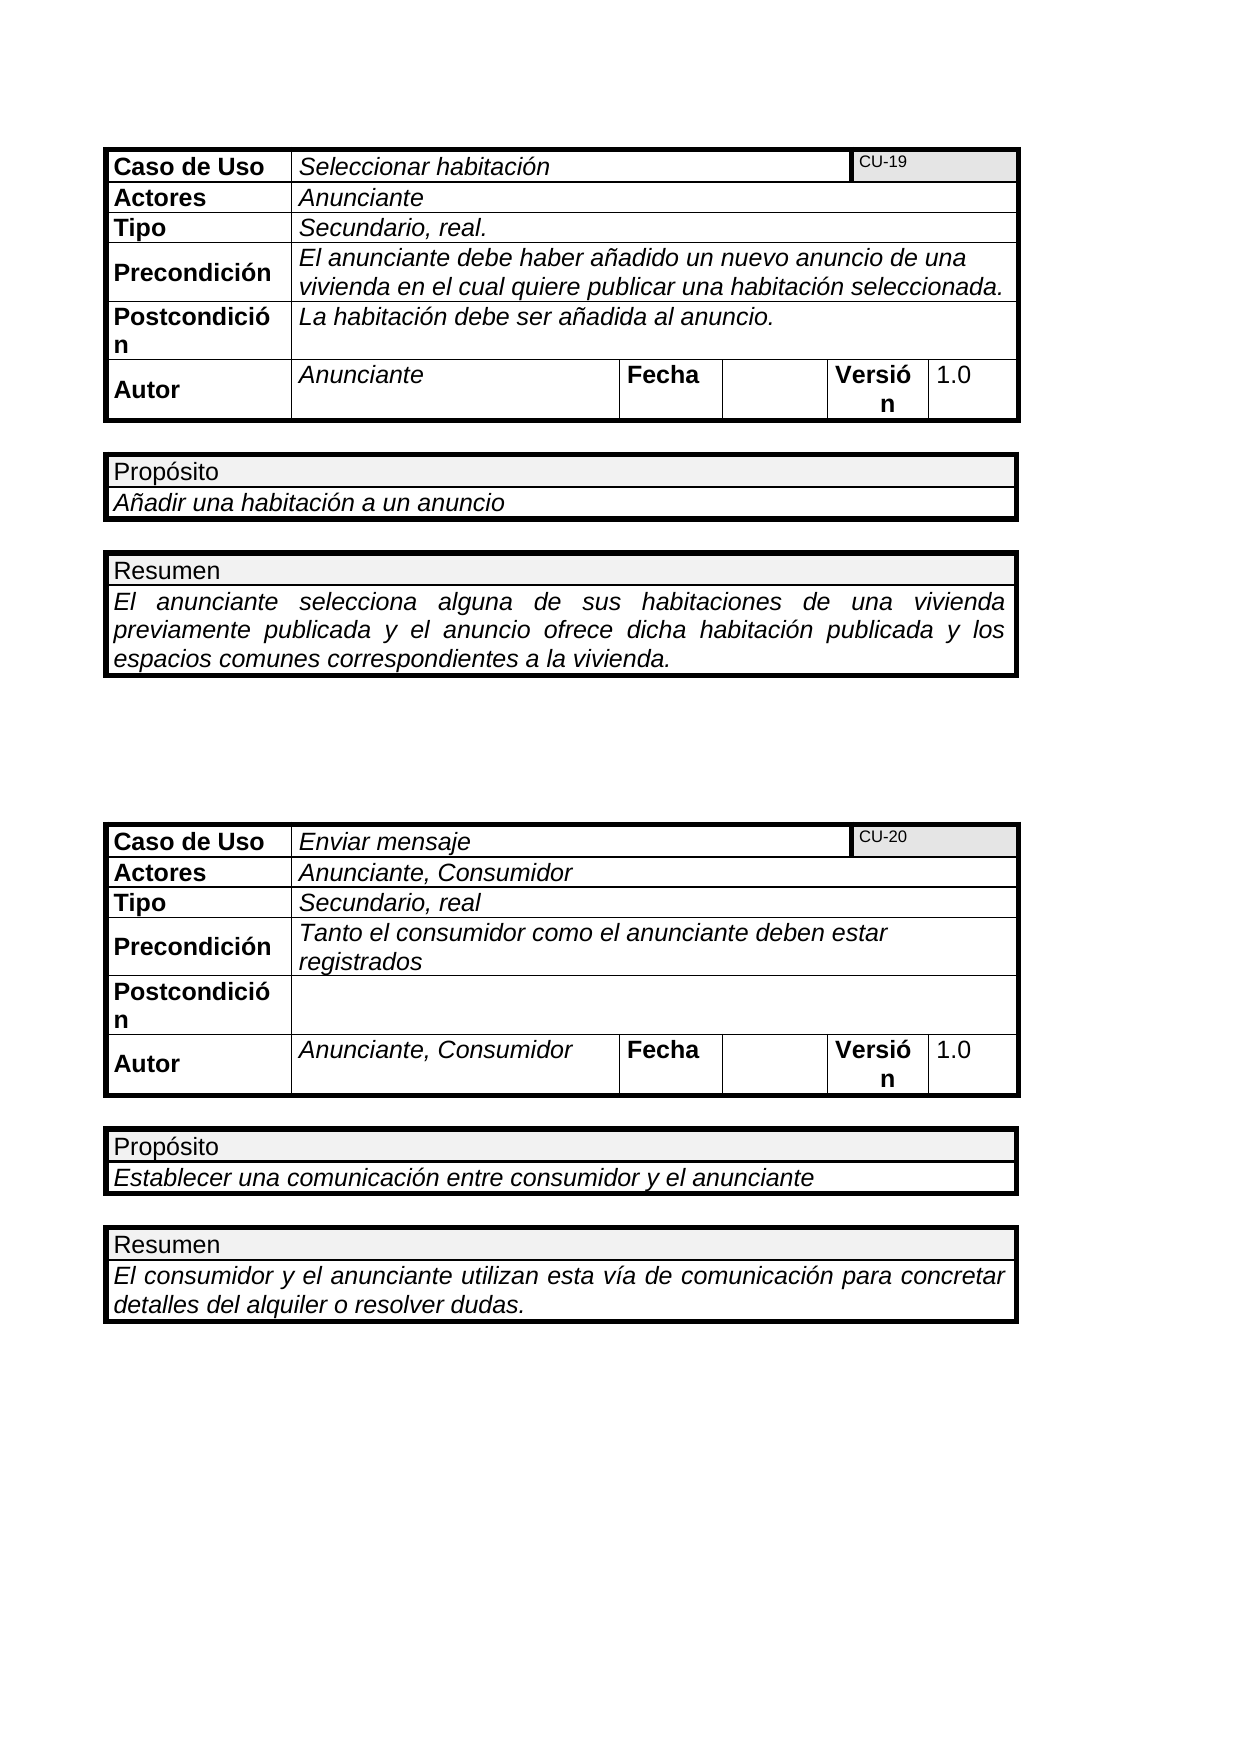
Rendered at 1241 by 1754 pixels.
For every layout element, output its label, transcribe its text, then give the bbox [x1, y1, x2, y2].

table_cell La habitación debe ser añadida al anuncio. [292, 302, 1016, 359]
table_cell Añadir una habitación a un anuncio [109, 488, 1014, 516]
table_cell Anunciante, Consumidor [292, 1035, 619, 1092]
table_cell Anunciante [292, 360, 619, 418]
table_cell Actores [109, 858, 291, 886]
table_cell Actores [109, 183, 291, 212]
table_header Resumen [109, 1230, 1014, 1259]
table_cell El anunciante debe haber añadido un nuevo anuncio de una vivienda en el cual quiere publicar una habitación seleccionada. [292, 243, 1016, 301]
table_cell Versión [828, 1035, 928, 1092]
table_cell Autor [109, 1035, 291, 1092]
table_cell Secundario, real. [292, 213, 1016, 242]
table_cell Tipo [109, 213, 291, 242]
table_cell Anunciante [292, 183, 1016, 212]
table_cell [723, 1035, 827, 1092]
table_header Resumen [109, 556, 1014, 584]
table_cell Autor [109, 360, 291, 418]
table_header Propósito [109, 1132, 1014, 1160]
table_cell Postcondición [109, 302, 291, 359]
table_cell Tipo [109, 888, 291, 917]
table_cell Postcondición [109, 976, 291, 1034]
table_cell Precondición [109, 918, 291, 975]
table_cell [292, 976, 1016, 1034]
table_header Seleccionar habitación [292, 152, 849, 181]
table_header Caso de Uso [109, 827, 291, 856]
table_cell 1.0 [929, 1035, 1016, 1092]
table_cell Tanto el consumidor como el anunciante deben estar registrados [292, 918, 1016, 975]
table_header Caso de Uso [109, 152, 291, 181]
table_cell Secundario, real [292, 888, 1016, 917]
table_cell Fecha [620, 1035, 722, 1092]
table_cell 1.0 [929, 360, 1016, 418]
table_cell Fecha [620, 360, 722, 418]
table_cell Versión [828, 360, 928, 418]
table_header CU-19 [854, 152, 1016, 181]
table_cell El anunciante selecciona alguna de sus habitaciones de una vivienda previamente publicada y el anuncio ofrece dicha habitación publicada y los espacios comunes correspondientes a la vivienda. [109, 586, 1014, 673]
table_cell [723, 360, 827, 418]
table_cell Establecer una comunicación entre consumidor y el anunciante [109, 1163, 1014, 1191]
table_header Propósito [109, 457, 1014, 486]
table_cell Precondición [109, 243, 291, 301]
table_cell El consumidor y el anunciante utilizan esta vía de comunicación para concretar detalles del alquiler o resolver dudas. [109, 1261, 1014, 1319]
table_header CU-20 [854, 827, 1016, 856]
table_cell Anunciante, Consumidor [292, 858, 1016, 886]
table_header Enviar mensaje [292, 827, 849, 856]
